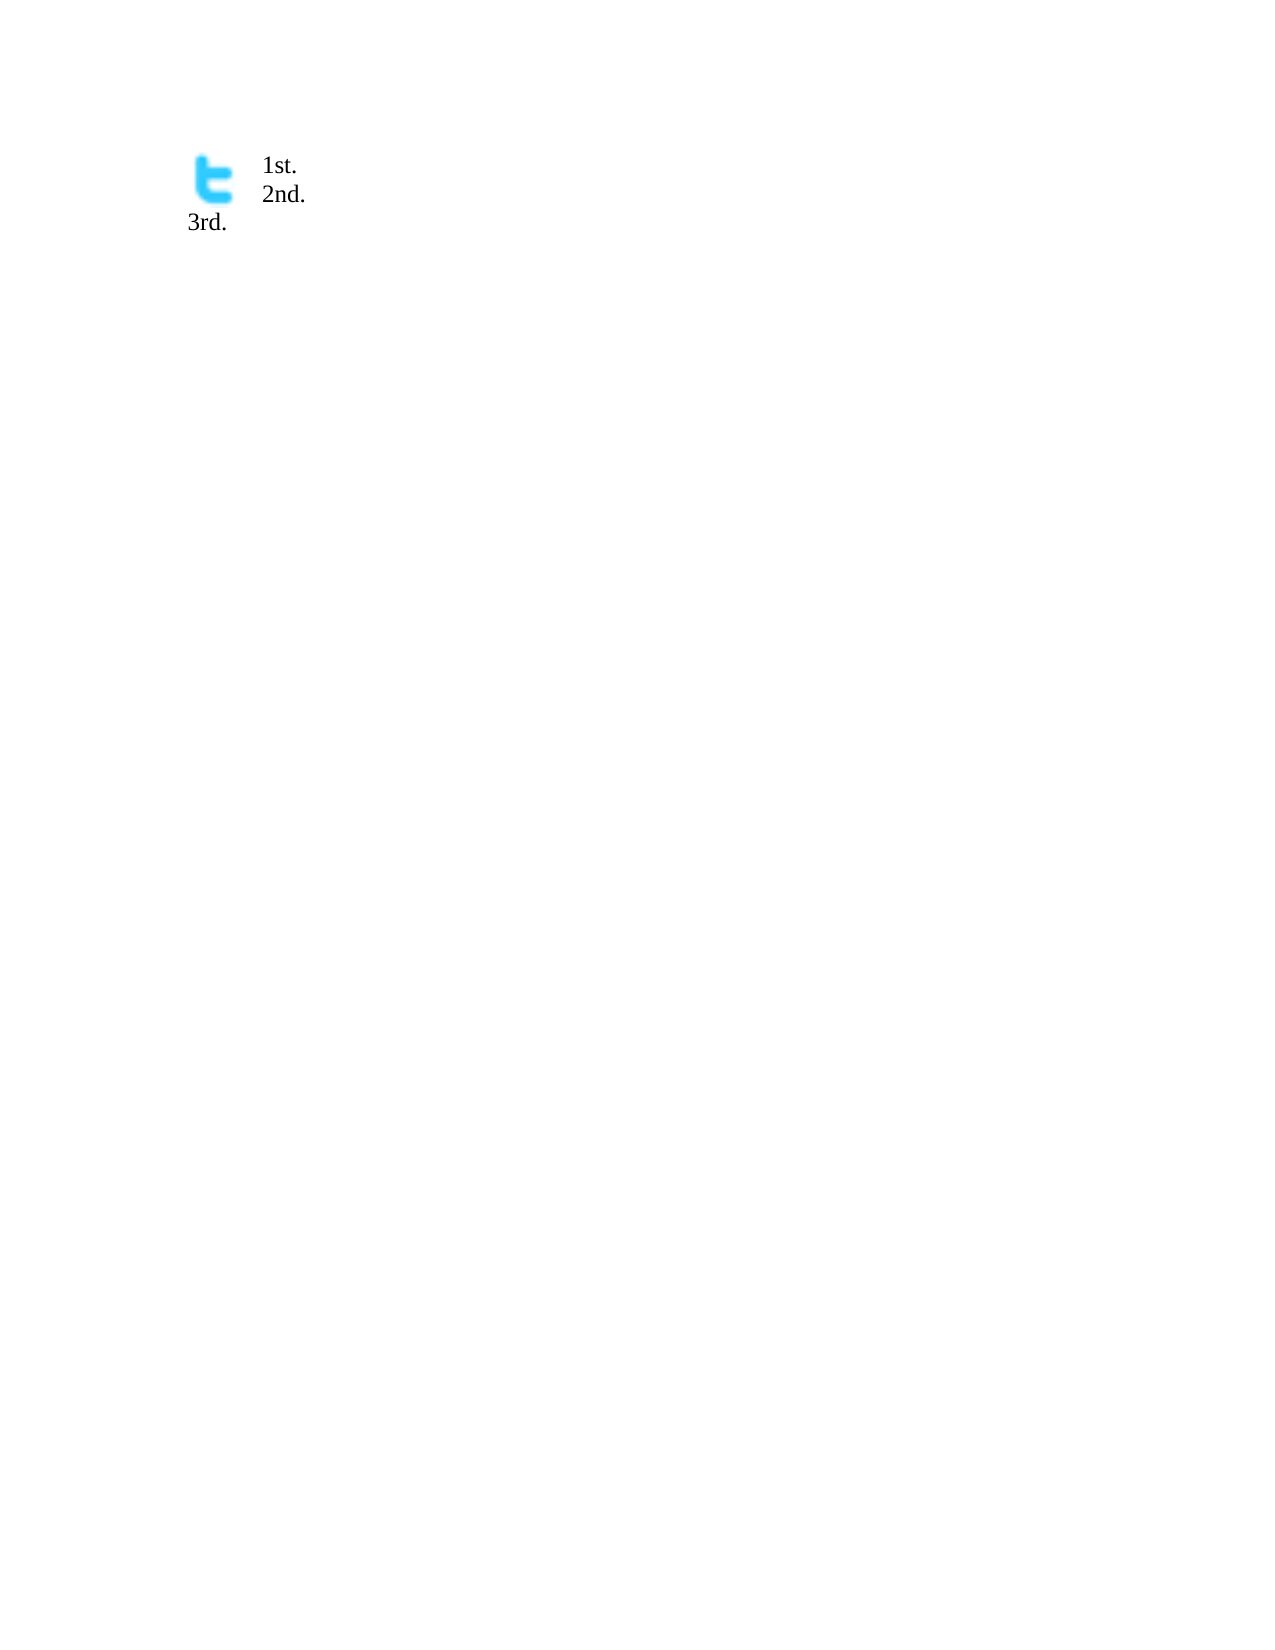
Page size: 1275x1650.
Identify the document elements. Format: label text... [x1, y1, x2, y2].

text 2nd. [243, 179, 1087, 207]
picture [186, 151, 243, 208]
text 1st. [187, 150, 1087, 179]
text 3rd. [187, 207, 1087, 236]
